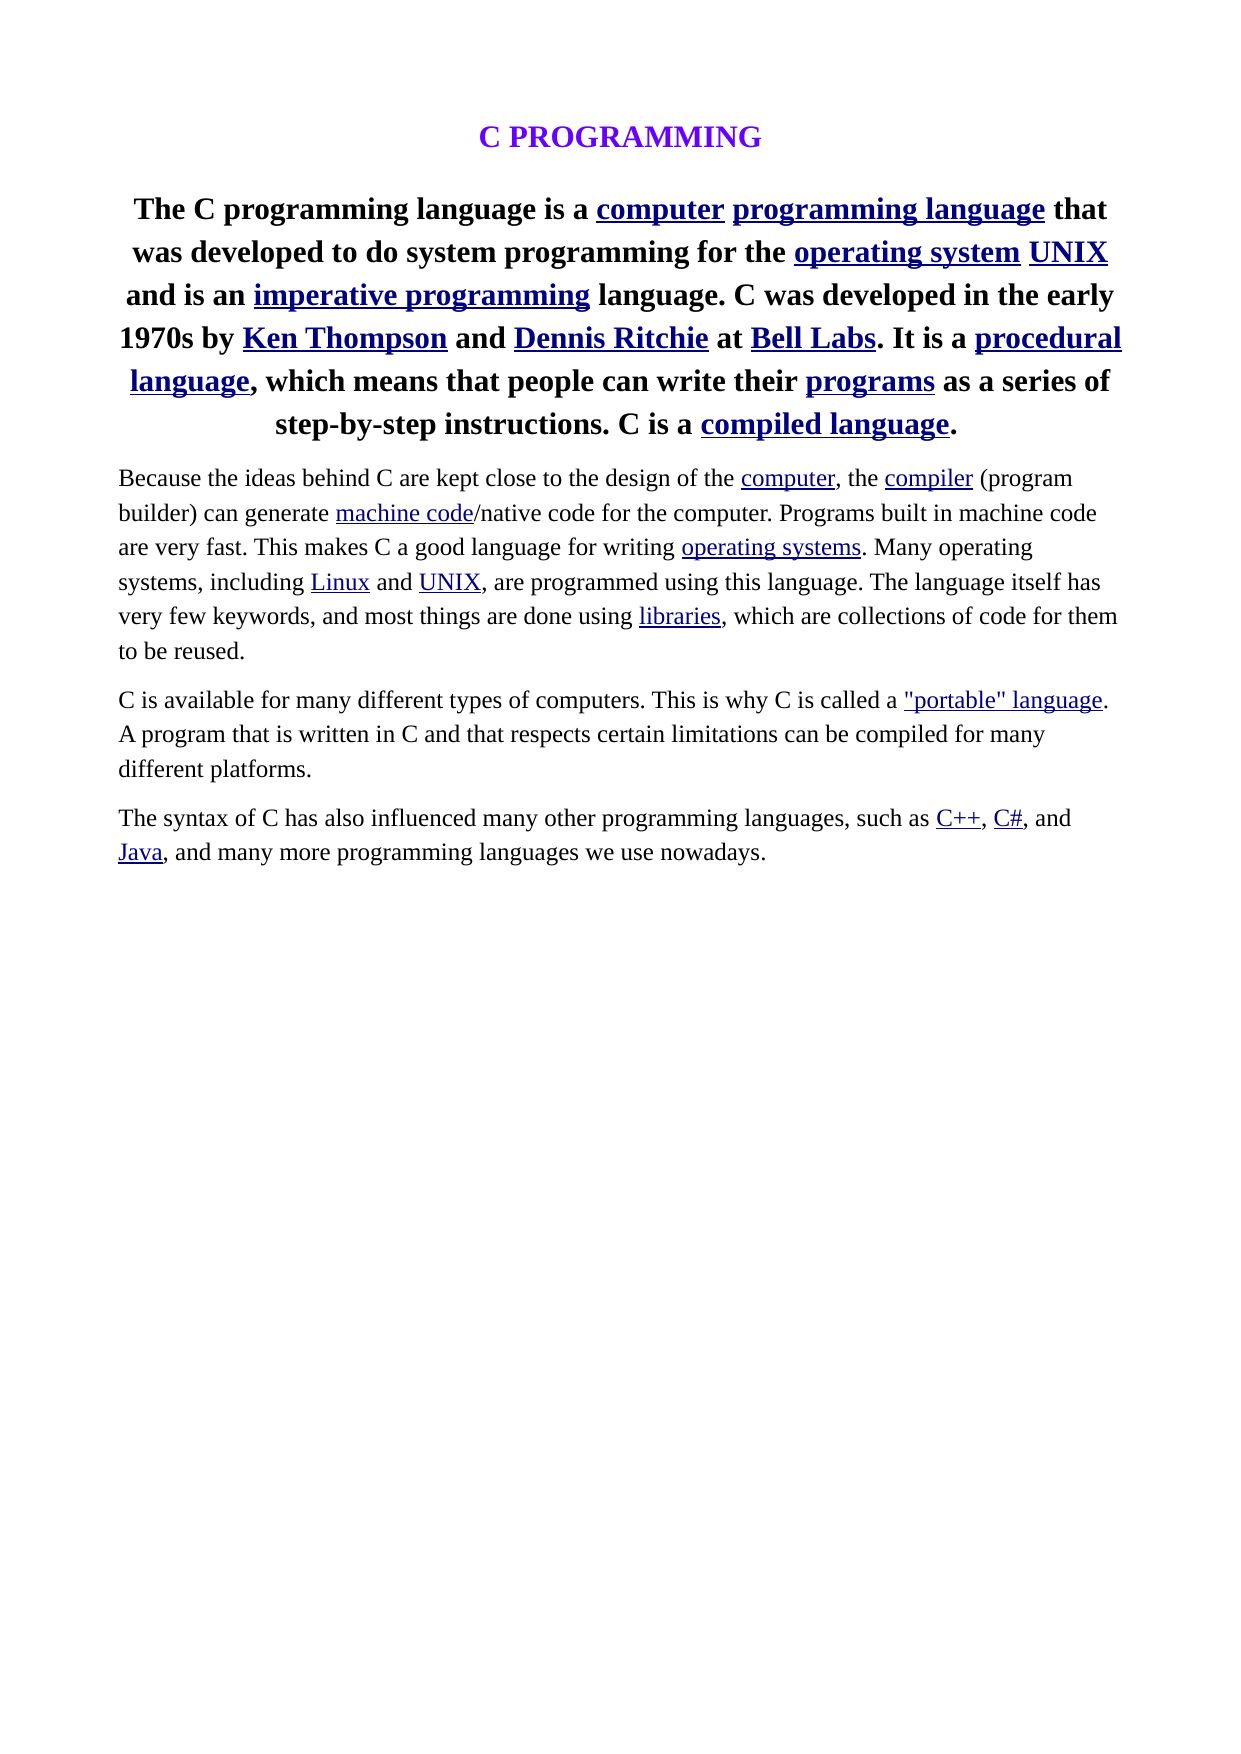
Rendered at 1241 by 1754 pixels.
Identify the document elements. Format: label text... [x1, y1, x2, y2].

text Because the ideas behind C are kept close to the design of the computer, the compiler (program builder) can generate machine code/native code for the computer. Programs built in machine code are very fast. This makes C a good language for writing operating systems. Many operating systems, including Linux and UNIX, are programmed using this language. The language itself has very few keywords, and most things are done using libraries, which are collections of code for them to be reused. [118, 463, 1122, 664]
text The C programming language is a computer programming language that was developed to do system programming for the operating system UNIX and is an imperative programming language. C was developed in the early 1970s by Ken Thompson and Dennis Ritchie at Bell Labs. It is a procedural language, which means that people can write their programs as a series of step-by-step instructions. C is a compiled language. [118, 190, 1122, 442]
text The syntax of C has also influenced many other programming languages, such as C++, C#, and Java, and many more programming languages we use nowadays. [118, 803, 1122, 866]
text C PROGRAMMING [118, 118, 1122, 154]
text C is available for many different types of computers. This is why C is called a "portable" language. A program that is written in C and that respects certain limitations can be compiled for many different platforms. [118, 685, 1122, 782]
